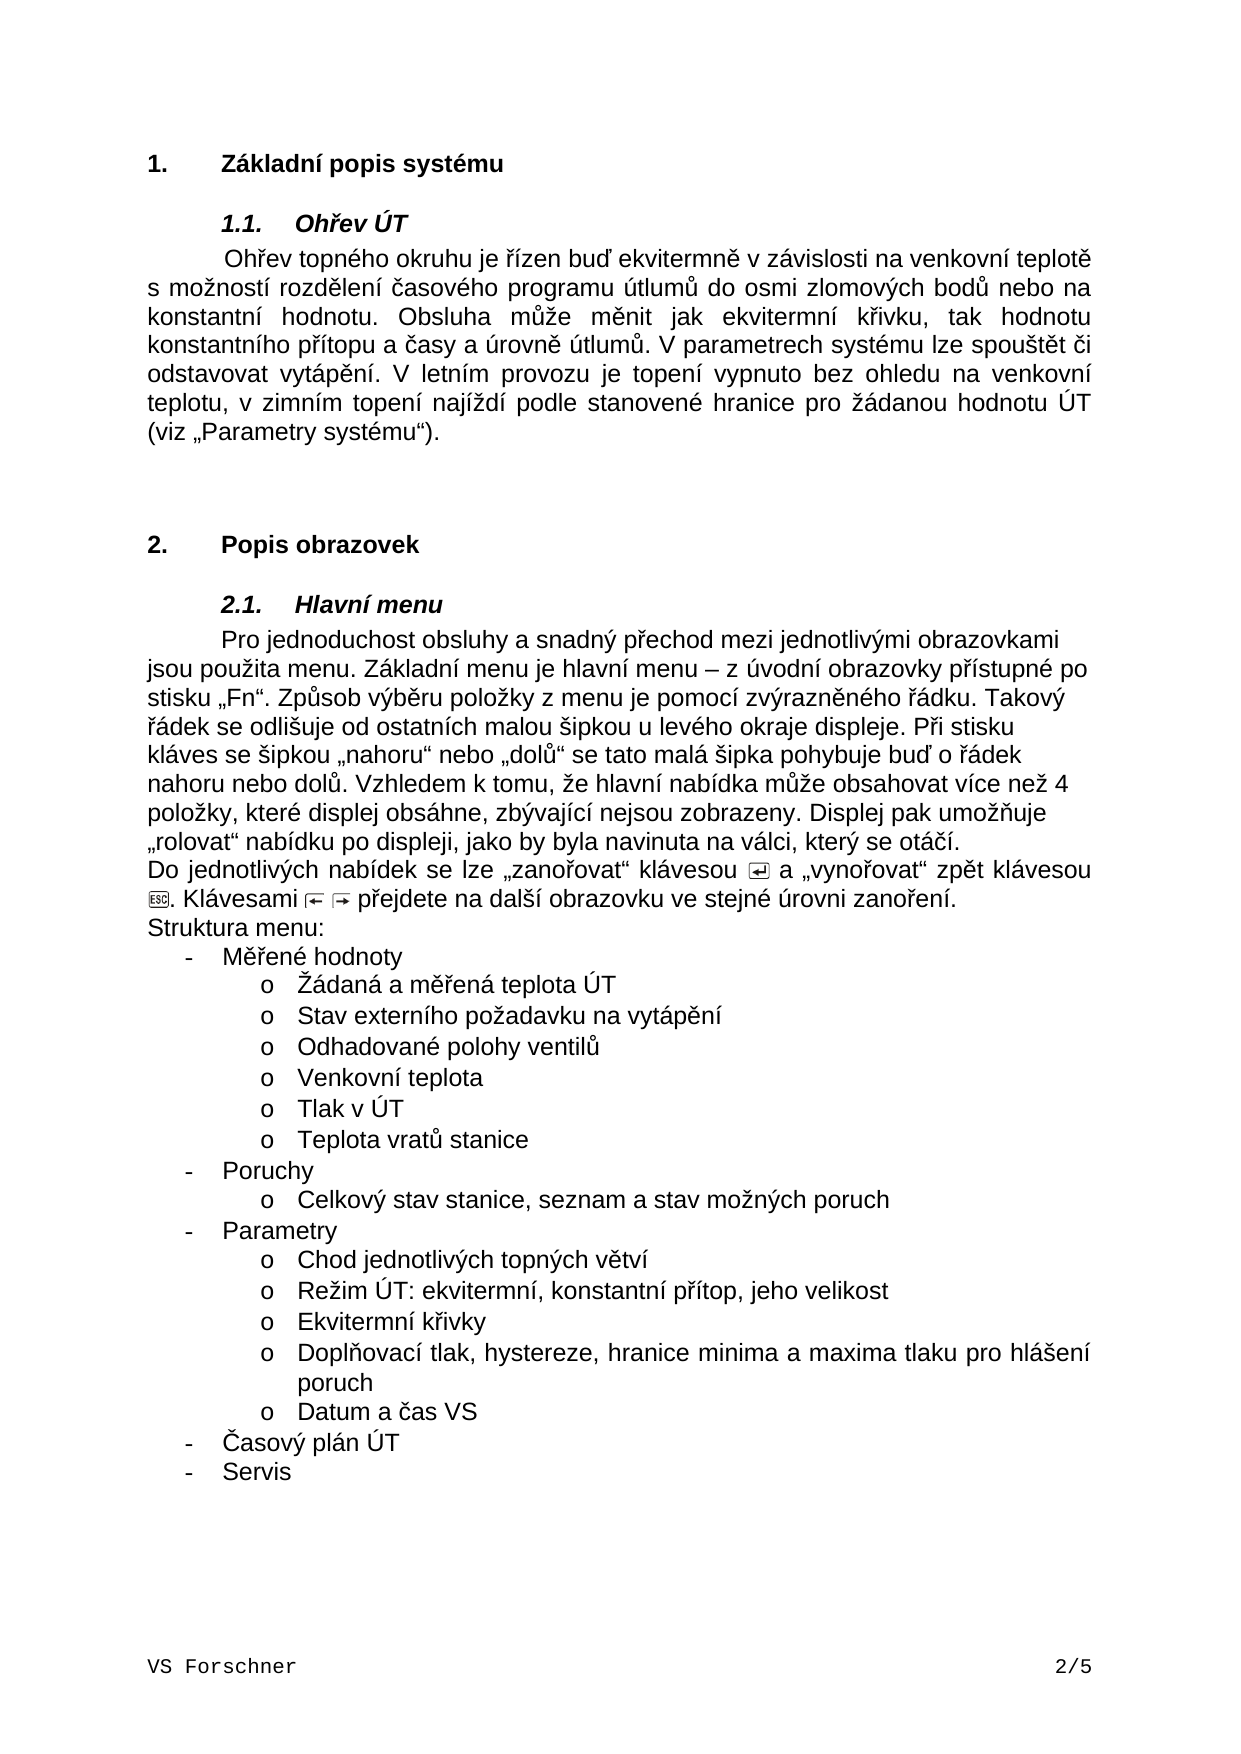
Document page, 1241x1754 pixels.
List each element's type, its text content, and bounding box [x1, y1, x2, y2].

list Tlak v ÚT [259, 1094, 1092, 1125]
text jsou použita menu. Základní menu je hlavní menu – z úvodní obrazovky přístupné po stisku „Fn“. Způsob výběru položky z menu je pomocí zvýrazněného řádku. Takový řádek se odlišuje od ostatních malou šipkou u levého okraje displeje. Při stisku kláves se šipkou „nahoru“ nebo „dolů“ se tato malá šipka pohybuje buď o řádek nahoru nebo dolů. Vzhledem k tomu, že hlavní nabídka může obsahovat více než 4 položky, které displej obsáhne, zbývající nejsou zobrazeny. Displej pak umožňuje „rolovat“ nabídku po displeji, jako by byla navinuta na válci, který se otáčí. [147, 654, 1093, 855]
list Časový plán ÚT [184, 1428, 1092, 1457]
subtitle Hlavní menu [221, 590, 1093, 619]
subtitle Základní popis systému [147, 149, 1093, 178]
list Celkový stav stanice, seznam a stav možných poruch [259, 1185, 1092, 1216]
subtitle Popis obrazovek [147, 530, 1093, 559]
subtitle Ohřev ÚT [221, 209, 1093, 238]
text Do jednotlivých nabídek se lze „zanořovat“ klávesou a „vynořovat“ zpět klávesou . Klávesami přejdete na další obrazovku ve stejné úrovni zanoření. [147, 855, 1092, 913]
list Chod jednotlivých topných větví [259, 1245, 1092, 1276]
text Pro jednoduchost obsluhy a snadný přechod mezi jednotlivými obrazovkami [147, 625, 1093, 654]
list Venkovní teplota [259, 1063, 1092, 1094]
text Struktura menu: [147, 913, 1093, 942]
list Odhadované polohy ventilů [259, 1032, 1092, 1063]
list Teplota vratů stanice [259, 1125, 1092, 1156]
list Poruchy [184, 1156, 1092, 1185]
list Servis [184, 1457, 1092, 1486]
text Ohřev topného okruhu je řízen buď ekvitermně v závislosti na venkovní teplotě s možností rozdělení časového programu útlumů do osmi zlomových bodů nebo na konstantní hodnotu. Obsluha může měnit jak ekvitermní křivku, tak hodnotu konstantního přítopu a časy a úrovně útlumů. V parametrech systému lze spouštět či odstavovat vytápění. V letním provozu je topení vypnuto bez ohledu na venkovní teplotu, v zimním topení najíždí podle stanovené hranice pro žádanou hodnotu ÚT (viz „Parametry systému“). [147, 244, 1093, 445]
list Režim ÚT: ekvitermní, konstantní přítop, jeho velikost [259, 1276, 1092, 1307]
list Měřené hodnoty [184, 942, 1092, 970]
list Parametry [184, 1216, 1092, 1245]
list Stav externího požadavku na vytápění [259, 1001, 1092, 1032]
list Doplňovací tlak, hystereze, hranice minima a maxima tlaku pro hlášení poruch [259, 1337, 1092, 1397]
list Ekvitermní křivky [259, 1307, 1092, 1337]
list Žádaná a měřená teplota ÚT [259, 970, 1092, 1001]
list Datum a čas VS [259, 1397, 1092, 1428]
